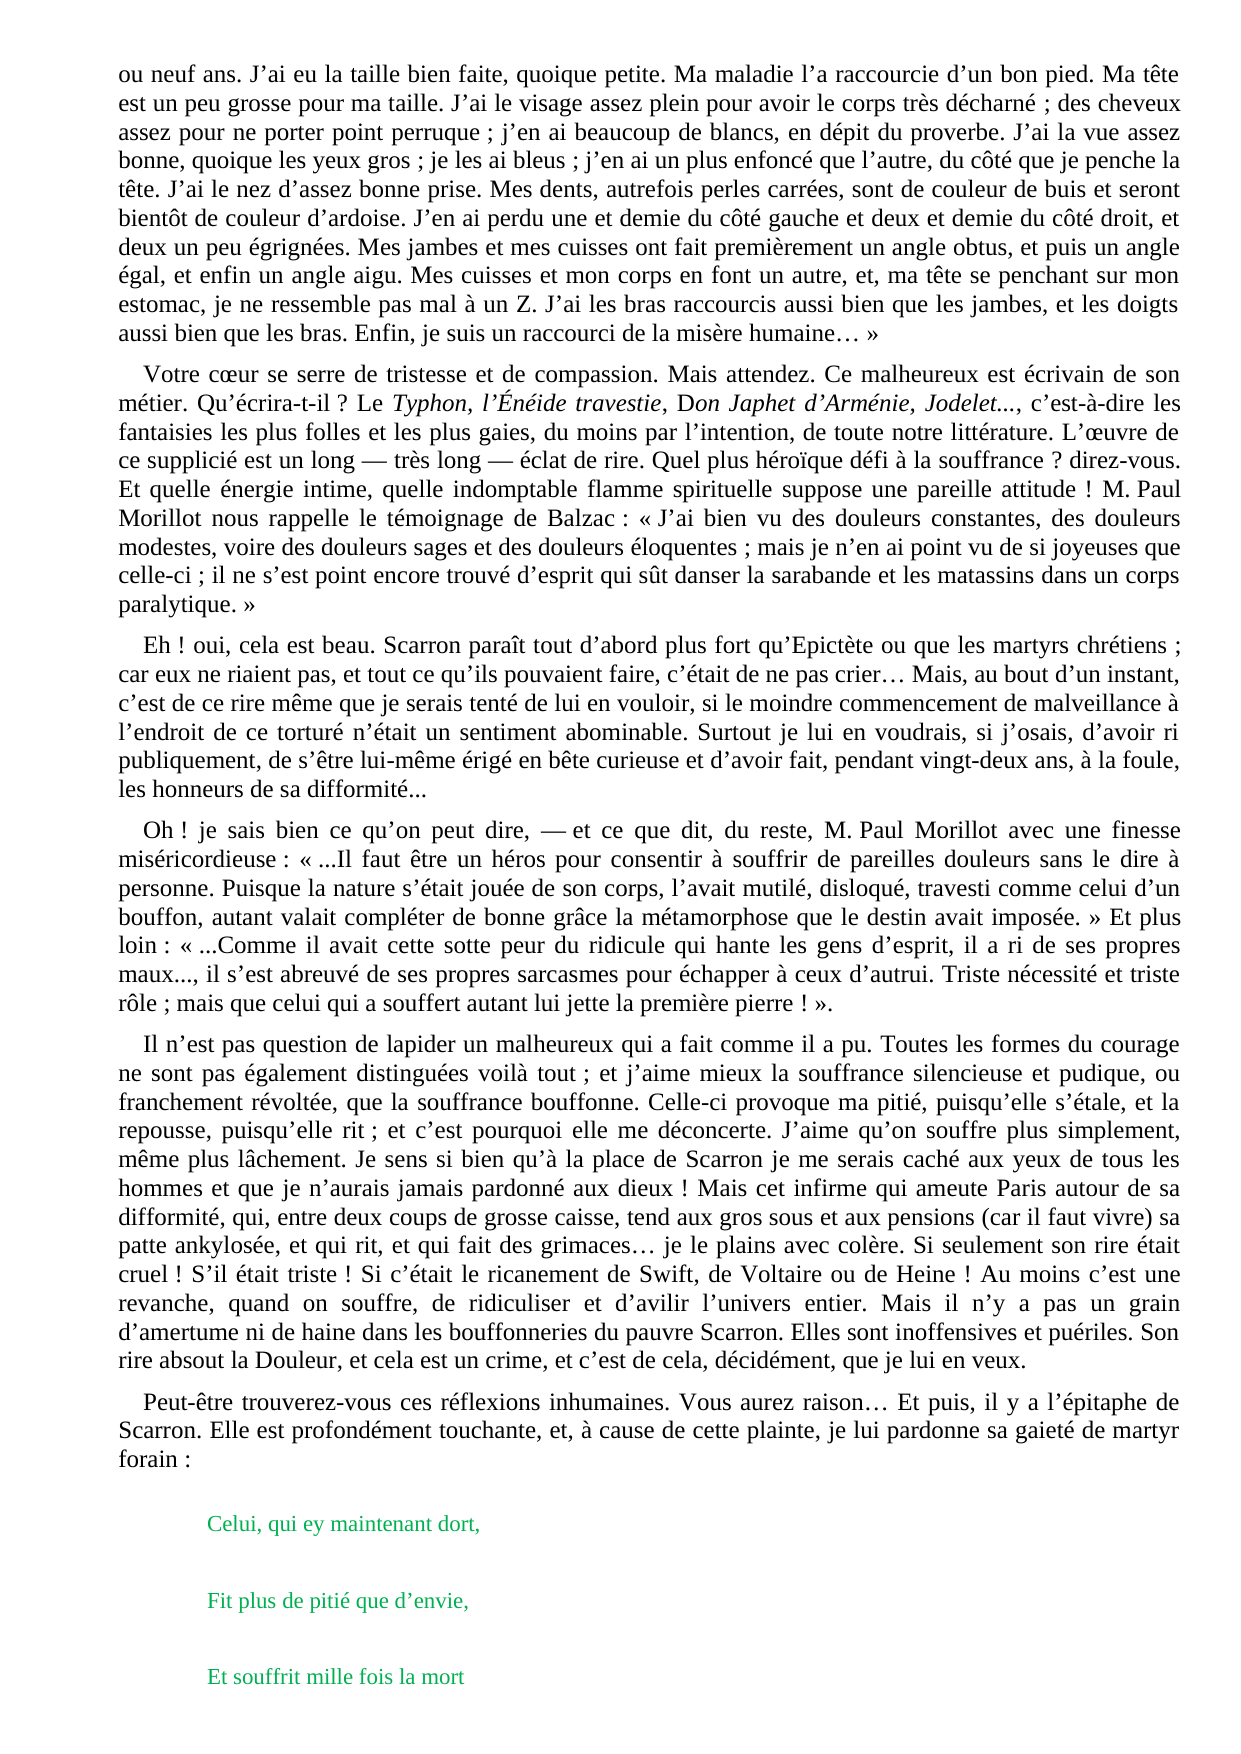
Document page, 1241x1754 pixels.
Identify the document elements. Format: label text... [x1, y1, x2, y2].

text Fit plus de pitié que d’envie, [207, 1587, 1181, 1613]
text Oh ! je sais bien ce qu’on peut dire, — et ce que dit, du reste, M. Paul Morillot avec une finesse miséricordieuse : « ...Il faut être un héros pour consentir à souffrir de pareilles douleurs sans le dire à personne. Puisque la nature s’était jouée de son corps, l’avait mutilé, disloqué, travesti comme celui d’un bouffon, autant valait compléter de bonne grâce la métamorphose que le destin avait imposée. » Et plus loin : « ...Comme il avait cette sotte peur du ridicule qui hante les gens d’esprit, il a ri de ses propres maux..., il s’est abreuvé de ses propres sarcasmes pour échapper à ceux d’autrui. Triste nécessité et triste rôle ; mais que celui qui a souffert autant lui jette la première pierre ! ». [118, 815, 1181, 1017]
text Peut-être trouverez-vous ces réflexions inhumaines. Vous aurez raison… Et puis, il y a l’épitaphe de Scarron. Elle est profondément touchante, et, à cause de cette plainte, je lui pardonne sa gaieté de martyr forain : [118, 1387, 1181, 1473]
text Votre cœur se serre de tristesse et de compassion. Mais attendez. Ce malheureux est écrivain de son métier. Qu’écrira-t-il ? Le Typhon, l’Énéide travestie, Don Japhet d’Arménie, Jodelet..., c’est-à-dire les fantaisies les plus folles et les plus gaies, du moins par l’intention, de toute notre littérature. L’œuvre de ce supplicié est un long — très long — éclat de rire. Quel plus héroïque défi à la souffrance ? direz-vous. Et quelle énergie intime, quelle indomptable flamme spirituelle suppose une pareille attitude ! M. Paul Morillot nous rappelle le témoignage de Balzac : « J’ai bien vu des douleurs constantes, des douleurs modestes, voire des douleurs sages et des douleurs éloquentes ; mais je n’en ai point vu de si joyeuses que celle-ci ; il ne s’est point encore trouvé d’esprit qui sût danser la sarabande et les matassins dans un corps paralytique. » [118, 359, 1181, 618]
text Celui, qui ey maintenant dort, [207, 1510, 1181, 1537]
text Et souffrit mille fois la mort [207, 1663, 1181, 1689]
text Il n’est pas question de lapider un malheureux qui a fait comme il a pu. Toutes les formes du courage ne sont pas également distinguées voilà tout ; et j’aime mieux la souffrance silencieuse et pudique, ou franchement révoltée, que la souffrance bouffonne. Celle-ci provoque ma pitié, puisqu’elle s’étale, et la repousse, puisqu’elle rit ; et c’est pourquoi elle me déconcerte. J’aime qu’on souffre plus simplement, même plus lâchement. Je sens si bien qu’à la place de Scarron je me serais caché aux yeux de tous les hommes et que je n’aurais jamais pardonné aux dieux ! Mais cet infirme qui ameute Paris autour de sa difformité, qui, entre deux coups de grosse caisse, tend aux gros sous et aux pensions (car il faut vivre) sa patte ankylosée, et qui rit, et qui fait des grimaces… je le plains avec colère. Si seulement son rire était cruel ! S’il était triste ! Si c’était le ricanement de Swift, de Voltaire ou de Heine ! Au moins c’est une revanche, quand on souffre, de ridiculiser et d’avilir l’univers entier. Mais il n’y a pas un grain d’amertume ni de haine dans les bouffonneries du pauvre Scarron. Elles sont inoffensives et puériles. Son rire absout la Douleur, et cela est un crime, et c’est de cela, décidément, que je lui en veux. [118, 1029, 1181, 1374]
text ou neuf ans. J’ai eu la taille bien faite, quoique petite. Ma maladie l’a raccourcie d’un bon pied. Ma tête est un peu grosse pour ma taille. J’ai le visage assez plein pour avoir le corps très décharné ; des cheveux assez pour ne porter point perruque ; j’en ai beaucoup de blancs, en dépit du proverbe. J’ai la vue assez bonne, quoique les yeux gros ; je les ai bleus ; j’en ai un plus enfoncé que l’autre, du côté que je penche la tête. J’ai le nez d’assez bonne prise. Mes dents, autrefois perles carrées, sont de couleur de buis et seront bientôt de couleur d’ardoise. J’en ai perdu une et demie du côté gauche et deux et demie du côté droit, et deux un peu égrignées. Mes jambes et mes cuisses ont fait premièrement un angle obtus, et puis un angle égal, et enfin un angle aigu. Mes cuisses et mon corps en font un autre, et, ma tête se penchant sur mon estomac, je ne ressemble pas mal à un Z. J’ai les bras raccourcis aussi bien que les jambes, et les doigts aussi bien que les bras. Enfin, je suis un raccourci de la misère humaine… » [118, 59, 1181, 347]
text Eh ! oui, cela est beau. Scarron paraît tout d’abord plus fort qu’Epictète ou que les martyrs chrétiens ; car eux ne riaient pas, et tout ce qu’ils pouvaient faire, c’était de ne pas crier… Mais, au bout d’un instant, c’est de ce rire même que je serais tenté de lui en vouloir, si le moindre commencement de malveillance à l’endroit de ce torturé n’était un sentiment abominable. Surtout je lui en voudrais, si j’osais, d’avoir ri publiquement, de s’être lui-même érigé en bête curieuse et d’avoir fait, pendant vingt-deux ans, à la foule, les honneurs de sa difformité... [118, 630, 1181, 803]
